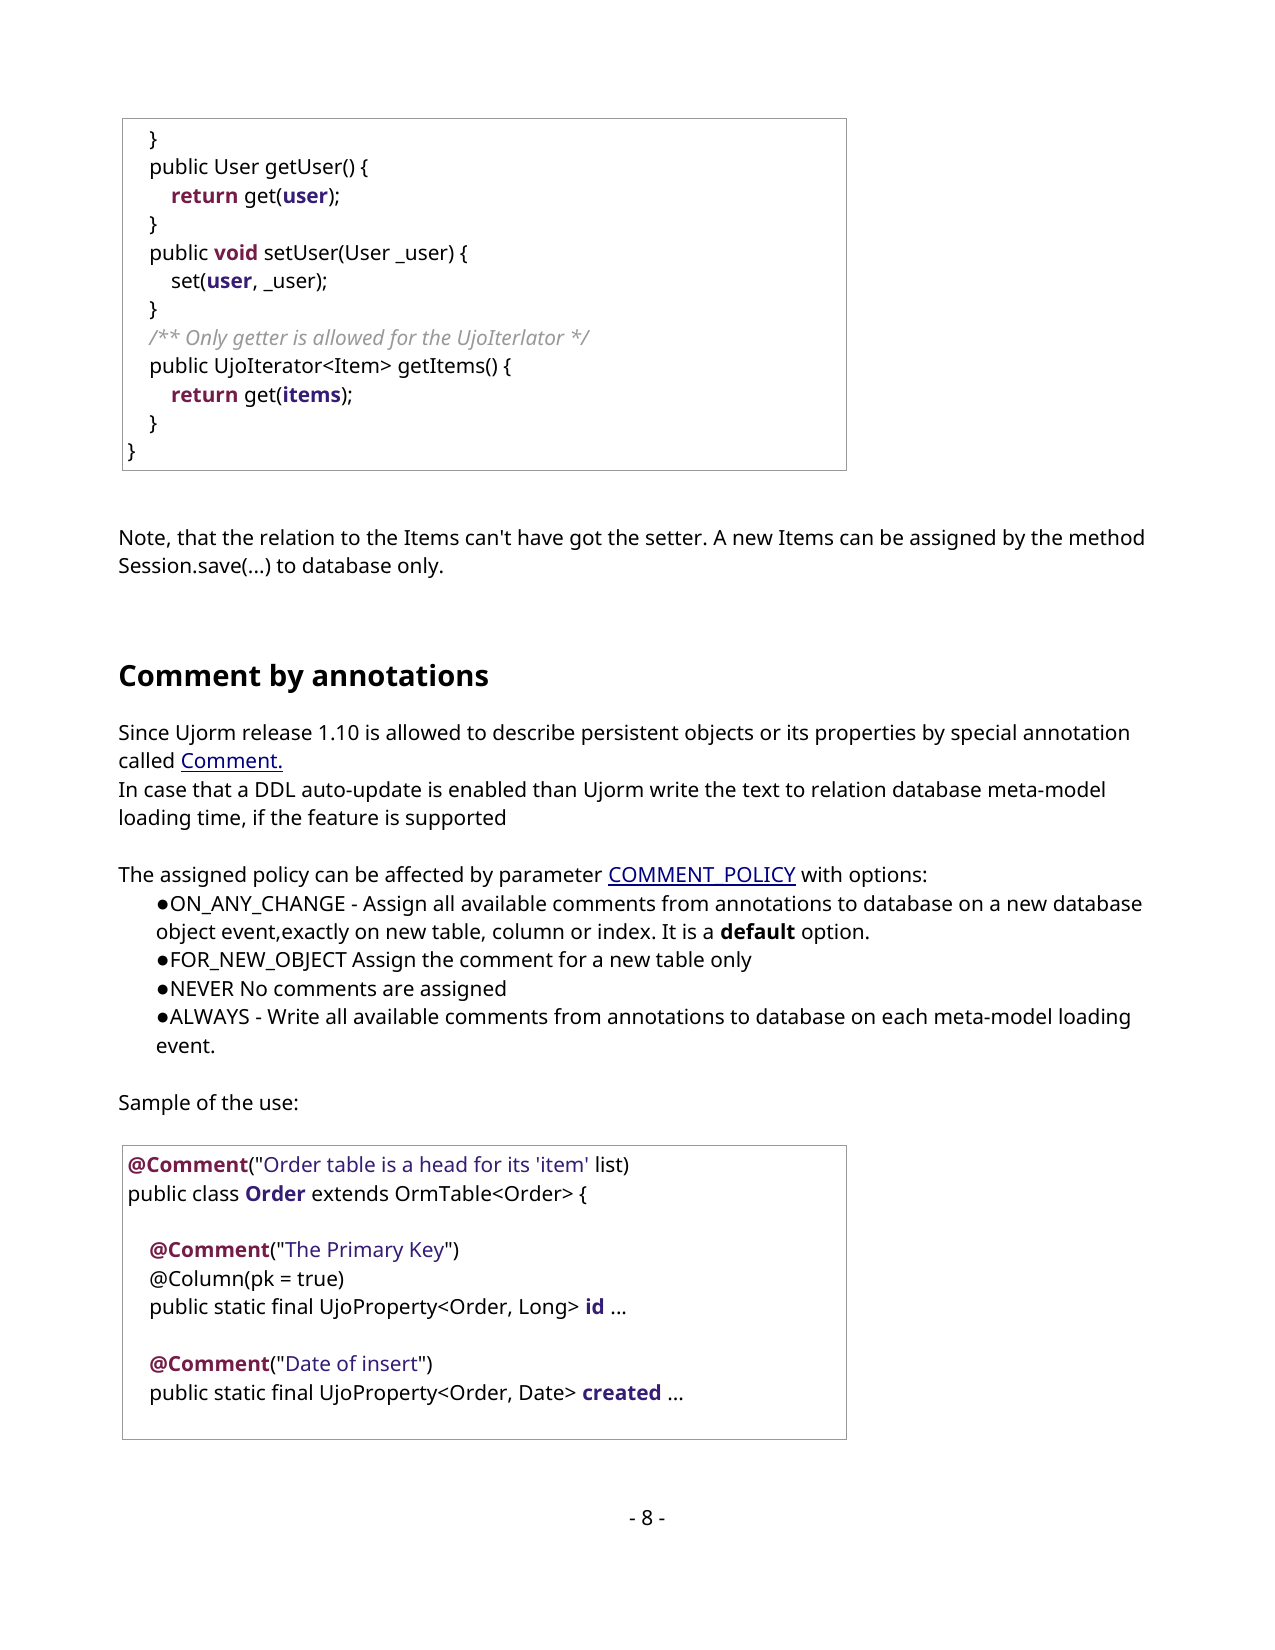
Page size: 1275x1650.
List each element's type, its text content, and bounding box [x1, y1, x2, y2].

subtitle Comment by annotations [118, 655, 1157, 694]
list ALWAYS - Write all available comments from annotations to database on each meta-model loading event. [118, 1002, 1157, 1059]
list NEVER No comments are assigned [118, 974, 1157, 1002]
text Since Ujorm release 1.10 is allowed to describe persistent objects or its properties by special annotation called Comment. [118, 718, 1157, 775]
list FOR_NEW_OBJECT Assign the comment for a new table only [118, 946, 1157, 974]
text The assigned policy can be affected by parameter COMMENT_POLICY with options: [118, 860, 1157, 889]
list ON_ANY_CHANGE - Assign all available comments from annotations to database on a new database object event,exactly on new table, column or index. It is a default option. [118, 889, 1157, 946]
text Sample of the use: [118, 1088, 1157, 1116]
table_header } public User getUser() { return get(user); } public void setUser(User _user) { set(user, _user); } /** Only getter is allowed for the UjoIterlator */ public UjoIterator<Item> getItems() { return get(items); } } [123, 119, 846, 470]
table_header @Comment("Order table is a head for its 'item' list) public class Order extends OrmTable<Order> { @Comment("The Primary Key") @Column(pk = true) public static final UjoProperty<Order, Long> id ... @Comment("Date of insert") public static final UjoProperty<Order, Date> created ... [123, 1146, 846, 1439]
text Note, that the relation to the Items can't have got the setter. A new Items can be assigned by the method Session.save(...) to database only. [118, 523, 1157, 579]
text In case that a DDL auto-update is enabled than Ujorm write the text to relation database meta-model loading time, if the feature is supported [118, 775, 1157, 832]
